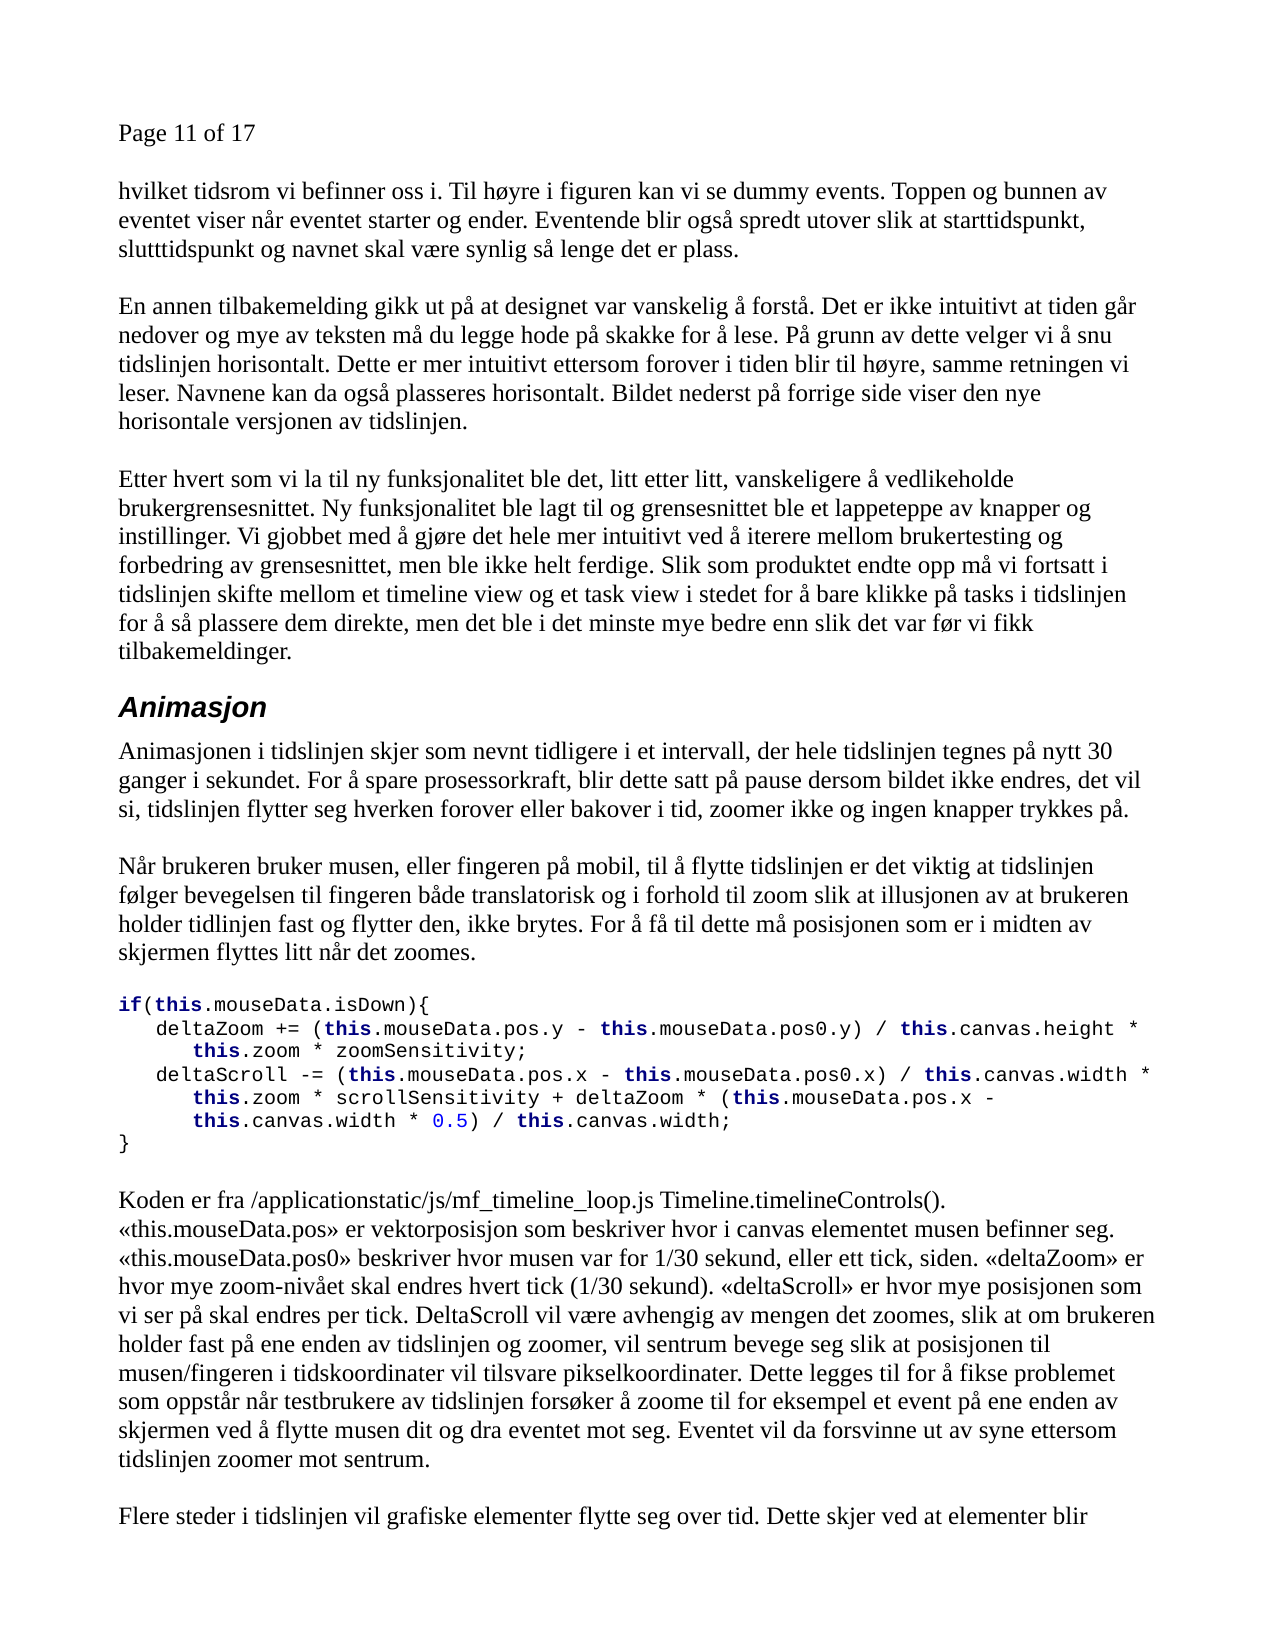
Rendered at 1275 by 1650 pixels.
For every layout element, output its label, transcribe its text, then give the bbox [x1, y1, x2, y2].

text deltaZoom += (this.mouseData.pos.y - this.mouseData.pos0.y) / this.canvas.height * this.zoom * zoomSensitivity; [118, 1018, 1157, 1064]
text Etter hvert som vi la til ny funksjonalitet ble det, litt etter litt, vanskeligere å vedlikeholde brukergrensesnittet. Ny funksjonalitet ble lagt til og grensesnittet ble et lappeteppe av knapper og instillinger. Vi gjobbet med å gjøre det hele mer intuitivt ved å iterere mellom brukertesting og forbedring av grensesnittet, men ble ikke helt ferdige. Slik som produktet endte opp må vi fortsatt i tidslinjen skifte mellom et timeline view og et task view i stedet for å bare klikke på tasks i tidslinjen for å så plassere dem direkte, men det ble i det minste mye bedre enn slik det var før vi fikk tilbakemeldinger. [118, 464, 1157, 665]
text Flere steder i tidslinjen vil grafiske elementer flytte seg over tid. Dette skjer ved at elementer blir [118, 1501, 1157, 1530]
text Når brukeren bruker musen, eller fingeren på mobil, til å flytte tidslinjen er det viktig at tidslinjen følger bevegelsen til fingeren både translatorisk og i forhold til zoom slik at illusjonen av at brukeren holder tidlinjen fast og flytter den, ikke brytes. For å få til dette må posisjonen som er i midten av skjermen flyttes litt når det zoomes. [118, 851, 1157, 966]
text Koden er fra /applicationstatic/js/mf_timeline_loop.js Timeline.timelineControls(). «this.mouseData.pos» er vektorposisjon som beskriver hvor i canvas elementet musen befinner seg. «this.mouseData.pos0» beskriver hvor musen var for 1/30 sekund, eller ett tick, siden. «deltaZoom» er hvor mye zoom-nivået skal endres hvert tick (1/30 sekund). «deltaScroll» er hvor mye posisjonen som vi ser på skal endres per tick. DeltaScroll vil være avhengig av mengen det zoomes, slik at om brukeren holder fast på ene enden av tidslinjen og zoomer, vil sentrum bevege seg slik at posisjonen til musen/fingeren i tidskoordinater vil tilsvare pikselkoordinater. Dette legges til for å fikse problemet som oppstår når testbrukere av tidslinjen forsøker å zoome til for eksempel et event på ene enden av skjermen ved å flytte musen dit og dra eventet mot seg. Eventet vil da forsvinne ut av syne ettersom tidslinjen zoomer mot sentrum. [118, 1185, 1157, 1473]
text hvilket tidsrom vi befinner oss i. Til høyre i figuren kan vi se dummy events. Toppen og bunnen av eventet viser når eventet starter og ender. Eventende blir også spredt utover slik at starttidspunkt, slutttidspunkt og navnet skal være synlig så lenge det er plass. [118, 176, 1157, 263]
text Animasjonen i tidslinjen skjer som nevnt tidligere i et intervall, der hele tidslinjen tegnes på nytt 30 ganger i sekundet. For å spare prosessorkraft, blir dette satt på pause dersom bildet ikke endres, det vil si, tidslinjen flytter seg hverken forover eller bakover i tid, zoomer ikke og ingen knapper trykkes på. [118, 736, 1157, 822]
text En annen tilbakemelding gikk ut på at designet var vanskelig å forstå. Det er ikke intuitivt at tiden går nedover og mye av teksten må du legge hode på skakke for å lese. På grunn av dette velger vi å snu tidslinjen horisontalt. Dette er mer intuitivt ettersom forover i tiden blir til høyre, samme retningen vi leser. Navnene kan da også plasseres horisontalt. Bildet nederst på forrige side viser den nye horisontale versjonen av tidslinjen. [118, 291, 1157, 435]
text this.canvas.width * 0.5) / this.canvas.width; [118, 1110, 1157, 1133]
subtitle Animasjon [118, 690, 1157, 724]
text } [118, 1133, 1157, 1156]
text this.zoom * scrollSensitivity + deltaZoom * (this.mouseData.pos.x - [118, 1088, 1157, 1110]
text deltaScroll -= (this.mouseData.pos.x - this.mouseData.pos0.x) / this.canvas.width * [118, 1064, 1157, 1088]
text if(this.mouseData.isDown){ [118, 995, 1157, 1018]
